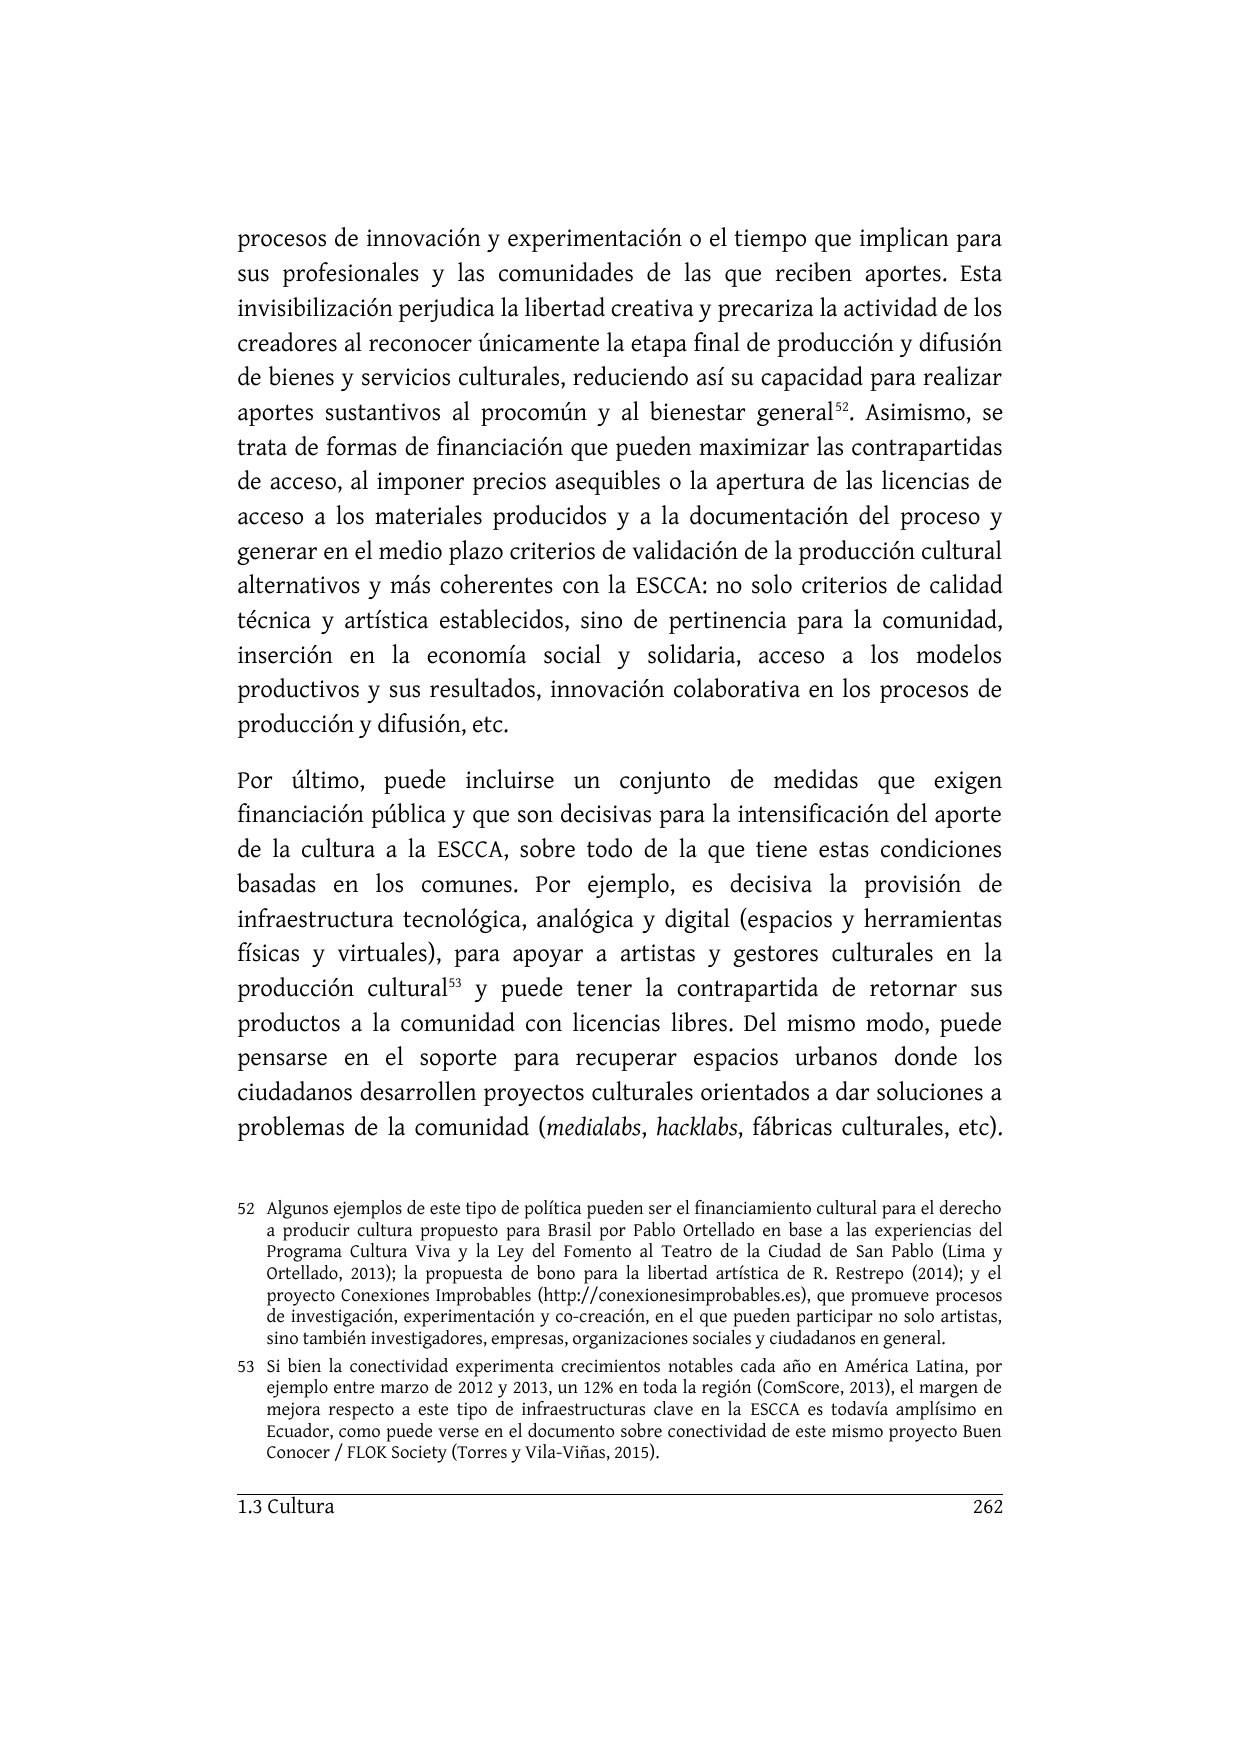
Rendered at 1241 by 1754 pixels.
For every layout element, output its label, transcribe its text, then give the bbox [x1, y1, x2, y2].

text procesos de innovación y experimentación o el tiempo que implican para sus profesionales y las comunidades de las que reciben aportes. Esta invisibilización perjudica la libertad creativa y precariza la actividad de los creadores al reconocer únicamente la etapa final de producción y difusión de bienes y servicios culturales, reduciendo así su capacidad para realizar aportes sustantivos al procomún y al bienestar general. Asimismo, se trata de formas de financiación que pueden maximizar las contrapartidas de acceso, al imponer precios asequibles o la apertura de las licencias de acceso a los materiales producidos y a la documentación del proceso y generar en el medio plazo criterios de validación de la producción cultural alternativos y más coherentes con la ESCCA: no solo criterios de calidad técnica y artística establecidos, sino de pertinencia para la comunidad, inserción en la economía social y solidaria, acceso a los modelos productivos y sus resultados, innovación colaborativa en los procesos de producción y difusión, etc. [237, 225, 1003, 739]
text Por último, puede incluirse un conjunto de medidas que exigen financiación pública y que son decisivas para la intensificación del aporte de la cultura a la ESCCA, sobre todo de la que tiene estas condiciones basadas en los comunes. Por ejemplo, es decisiva la provisión de infraestructura tecnológica, analógica y digital (espacios y herramientas físicas y virtuales), para apoyar a artistas y gestores culturales en la producción cultural y puede tener la contrapartida de retornar sus productos a la comunidad con licencias libres. Del mismo modo, puede pensarse en el soporte para recuperar espacios urbanos donde los ciudadanos desarrollen proyectos culturales orientados a dar soluciones a problemas de la comunidad (medialabs, hacklabs, fábricas culturales, etc). [237, 766, 1003, 1142]
text Algunos ejemplos de este tipo de política pueden ser el financiamiento cultural para el derecho a producir cultura propuesto para Brasil por Pablo Ortellado en base a las experiencias del Programa Cultura Viva y la Ley del Fomento al Teatro de la Ciudad de San Pablo (Lima y Ortellado, 2013); la propuesta de bono para la libertad artística de R. Restrepo (2014); y el proyecto Conexiones Improbables (http://conexionesimprobables.es), que promueve procesos de investigación, experimentación y co-creación, en el que pueden participar no solo artistas, sino también investigadores, empresas, organizaciones sociales y ciudadanos en general. [237, 1198, 1003, 1349]
text Si bien la conectividad experimenta crecimientos notables cada año en América Latina, por ejemplo entre marzo de 2012 y 2013, un 12% en toda la región (ComScore, 2013), el margen de mejora respecto a este tipo de infraestructuras clave en la ESCCA es todavía amplísimo en Ecuador, como puede verse en el documento sobre conectividad de este mismo proyecto Buen Conocer / FLOK Society (Torres y Vila-Viñas, 2015). [237, 1356, 1003, 1464]
